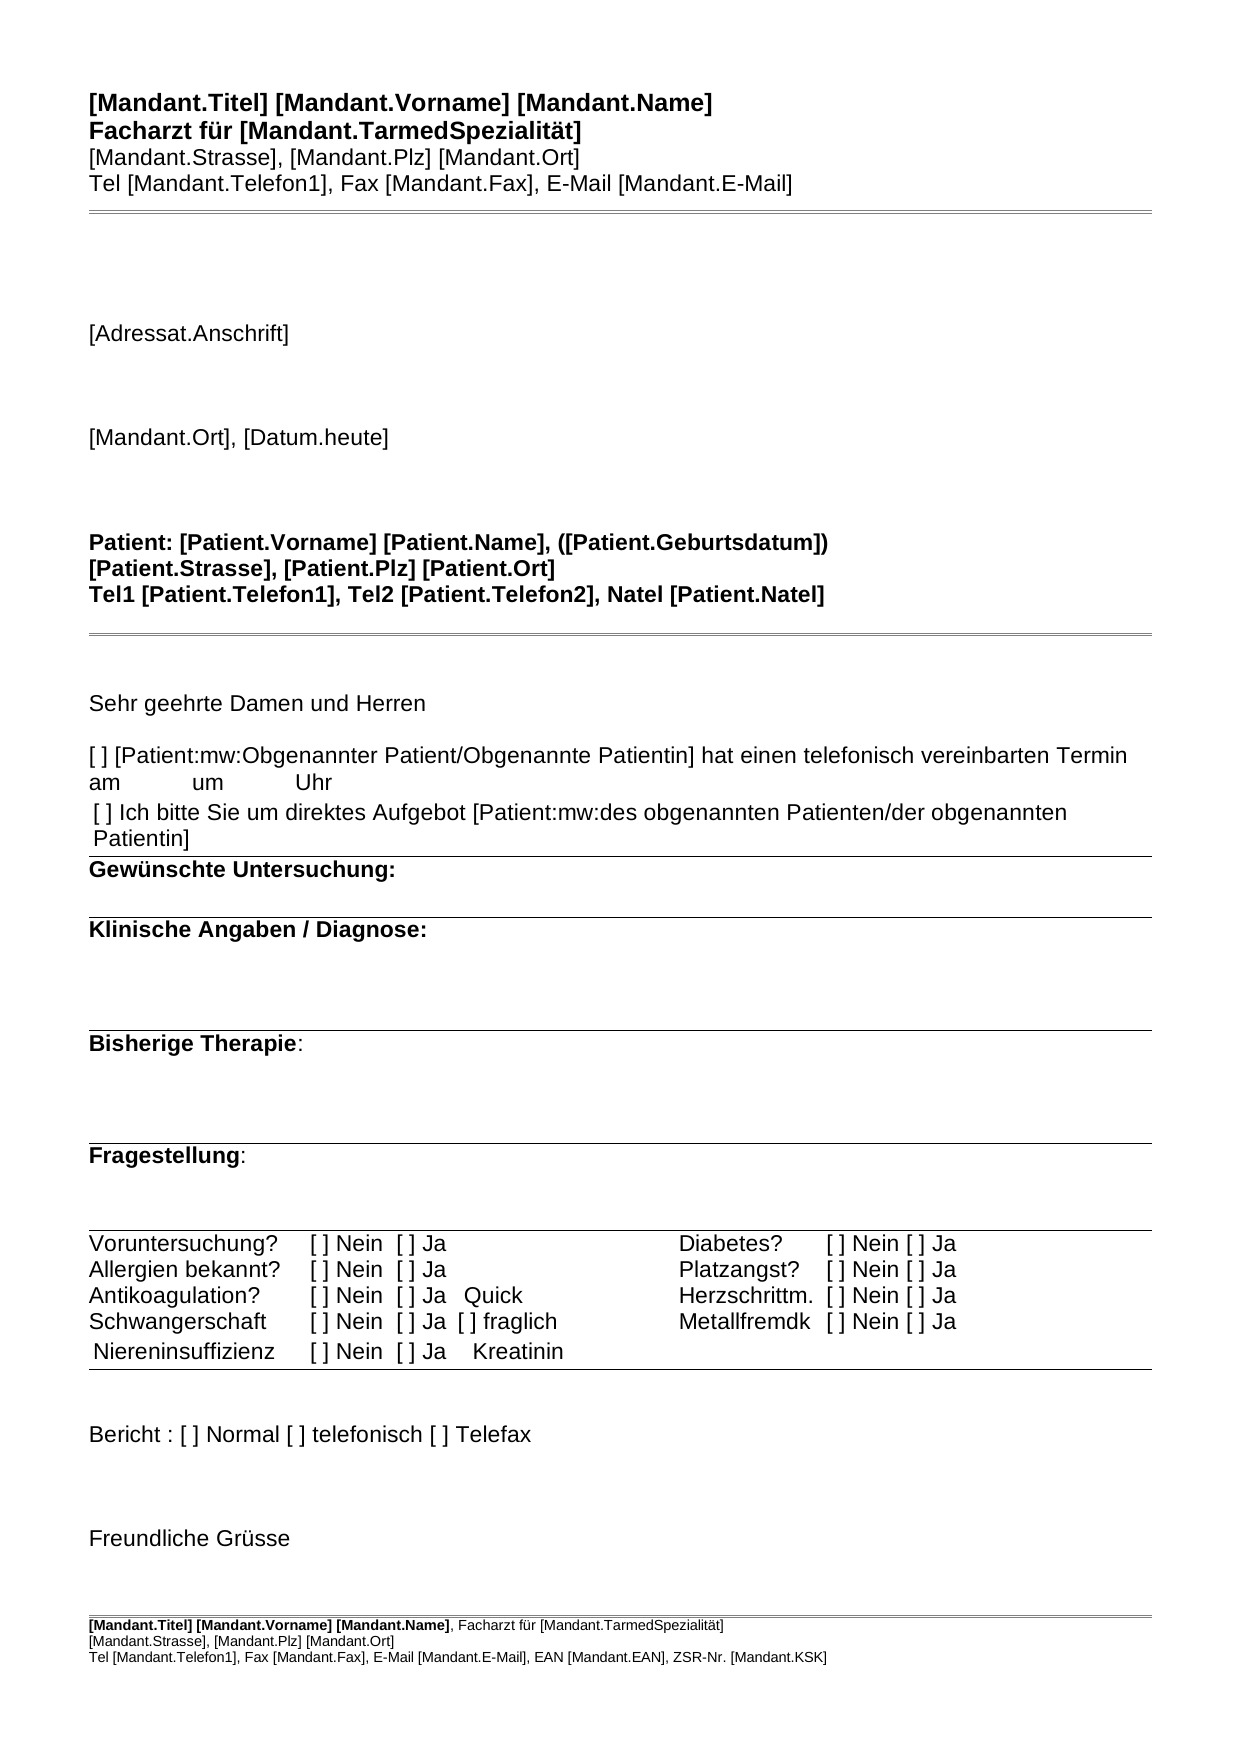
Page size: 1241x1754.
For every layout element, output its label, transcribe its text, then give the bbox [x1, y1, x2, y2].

text Freundliche Grüsse [88, 1525, 1152, 1551]
text Tel1 [Patient.Telefon1], Tel2 [Patient.Telefon2], Natel [Patient.Natel] [88, 581, 1152, 607]
text Klinische Angaben / Diagnose: [88, 917, 1152, 943]
text Antikoagulation? [ ] Nein [ ] Ja Quick Herzschrittm. [ ] Nein [ ] Ja [88, 1282, 1152, 1308]
text Bisherige Therapie: [88, 1030, 1152, 1056]
text [Adressat.Anschrift] [88, 321, 1152, 347]
text Bericht : [ ] Normal [ ] telefonisch [ ] Telefax [88, 1421, 1152, 1447]
text Voruntersuchung? [ ] Nein [ ] Ja Diabetes? [ ] Nein [ ] Ja [88, 1230, 1152, 1256]
text Gewünschte Untersuchung: [88, 856, 1152, 882]
text [Patient.Strasse], [Patient.Plz] [Patient.Ort] [88, 555, 1152, 581]
text [ ] Ich bitte Sie um direktes Aufgebot [Patient:mw:des obgenannten Patienten/der obgenannten Patientin] [88, 795, 1152, 856]
text Niereninsuffizienz [ ] Nein [ ] Ja Kreatinin [88, 1334, 1152, 1369]
text [Mandant.Ort], [Datum.heute] [88, 425, 1152, 451]
text [ ] [Patient:mw:Obgenannter Patient/Obgenannte Patientin] hat einen telefonisch vereinbarten Termin am um Uhr [88, 743, 1152, 795]
text Patient: [Patient.Vorname] [Patient.Name], ([Patient.Geburtsdatum]) [88, 529, 1152, 555]
text Sehr geehrte Damen und Herren [88, 691, 1152, 717]
text Schwangerschaft [ ] Nein [ ] Ja [ ] fraglich Metallfremdk [ ] Nein [ ] Ja [88, 1308, 1152, 1334]
text Fragestellung: [88, 1143, 1152, 1169]
text Allergien bekannt? [ ] Nein [ ] Ja Platzangst? [ ] Nein [ ] Ja [88, 1256, 1152, 1282]
